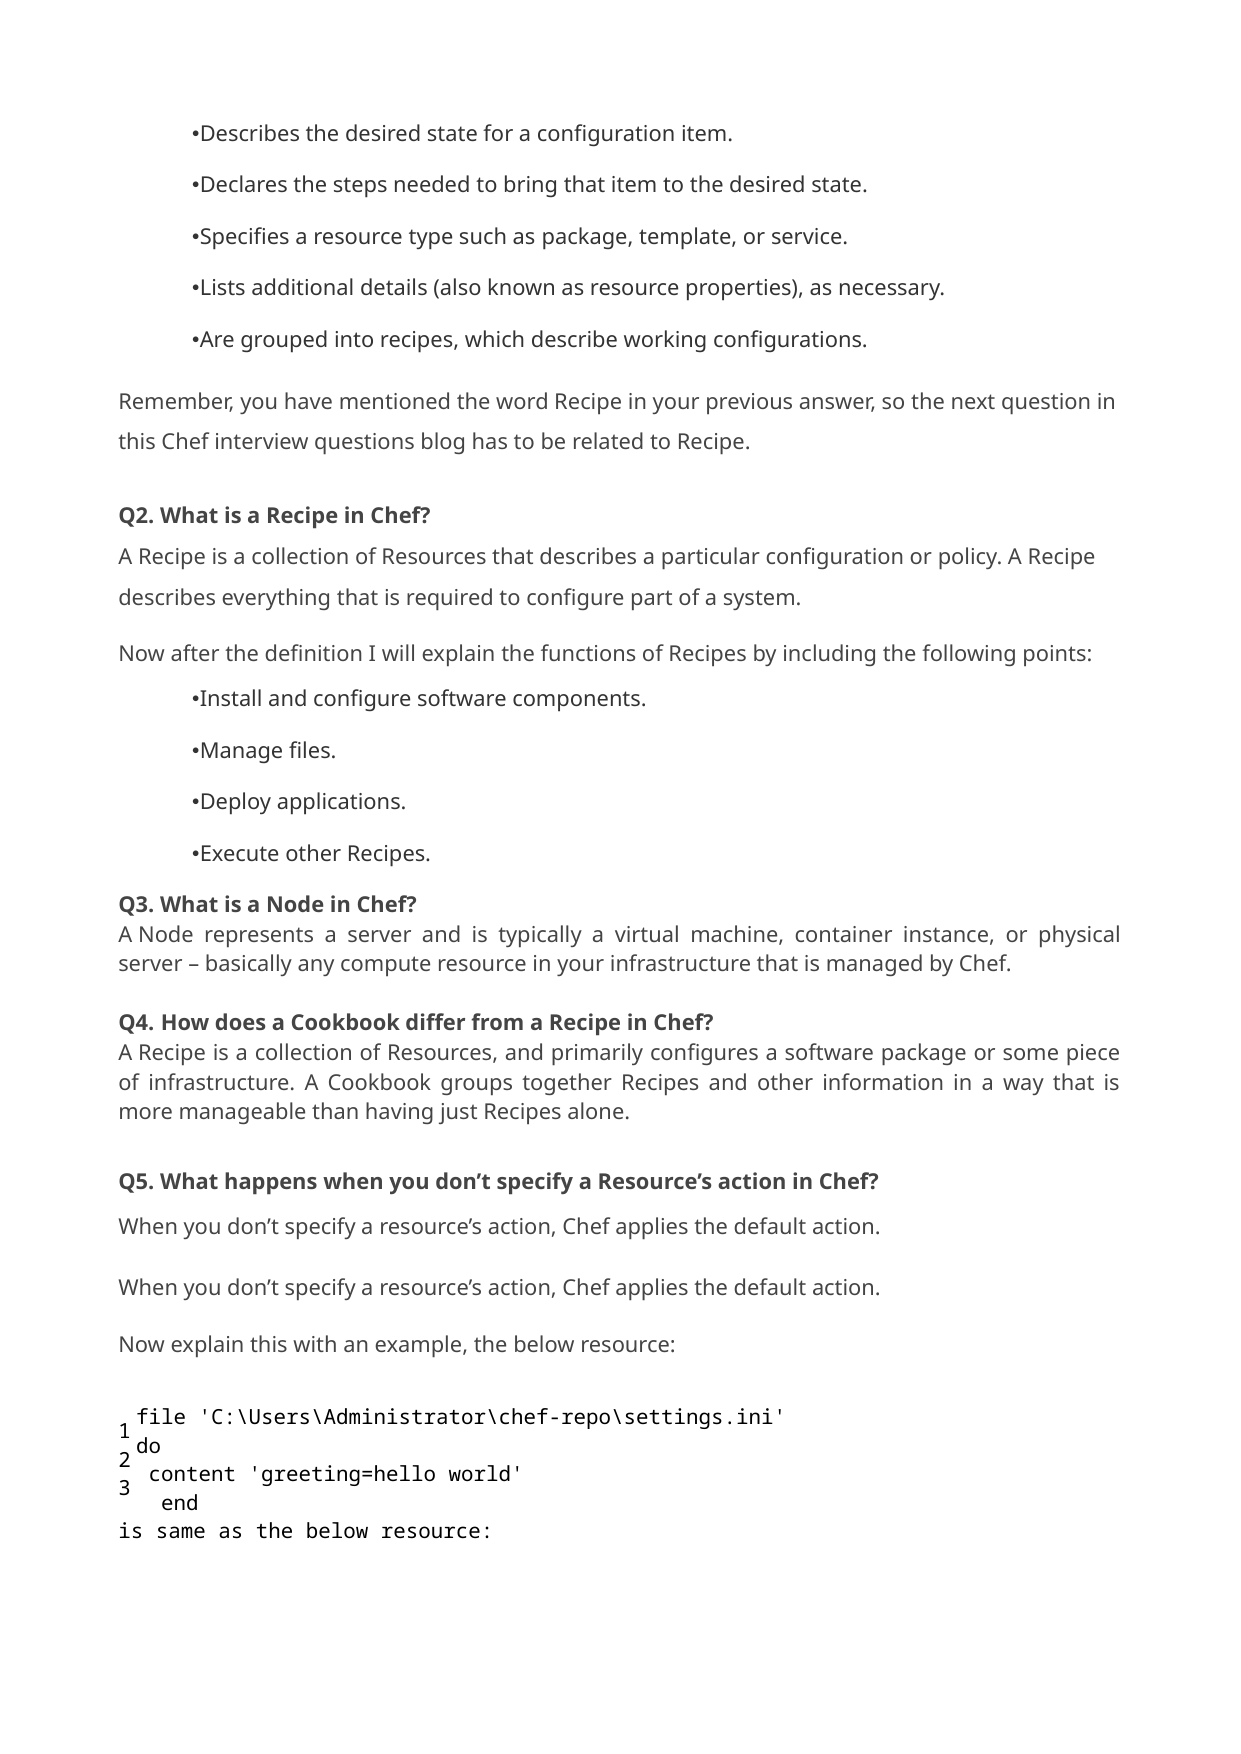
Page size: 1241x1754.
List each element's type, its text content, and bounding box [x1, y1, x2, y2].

text Now explain this with an example, the below resource: [118, 1318, 1122, 1358]
table_header file 'C:\Users\Administrator\chef-repo\settings.ini' do content 'greeting=hello world' end [136, 1403, 788, 1516]
text When you don’t specify a resource’s action, Chef applies the default action. [118, 1261, 1122, 1302]
text When you don’t specify a resource’s action, Chef applies the default action. [118, 1211, 1122, 1241]
list Declares the steps needed to bring that item to the desired state. [118, 169, 1122, 199]
table_header 1 2 3 [118, 1403, 136, 1516]
text Q3. What is a Node in Chef? [118, 889, 1122, 919]
list Execute other Recipes. [118, 837, 1122, 867]
list Describes the desired state for a configuration item. [118, 118, 1122, 148]
text Now after the definition I will explain the functions of Recipes by including the following points: [118, 627, 1122, 668]
text A Node represents a server and is typically a virtual machine, container instance, or physical server – basically any compute resource in your infrastructure that is managed by Chef. [118, 919, 1122, 978]
list Lists additional details (also known as resource properties), as necessary. [118, 272, 1122, 302]
text A Recipe is a collection of Resources that describes a particular configuration or policy. A Recipe describes everything that is required to configure part of a system. [118, 530, 1122, 612]
list Manage files. [118, 735, 1122, 764]
text A Recipe is a collection of Resources, and primarily configures a software package or some piece of infrastructure. A Cookbook groups together Recipes and other information in a way that is more manageable than having just Recipes alone. [118, 1037, 1122, 1126]
list Are grouped into recipes, which describe working configurations. [118, 323, 1122, 353]
text Q5. What happens when you don’t specify a Resource’s action in Chef? [118, 1155, 1122, 1196]
list Install and configure software components. [118, 683, 1122, 713]
text Q4. How does a Cookbook differ from a Recipe in Chef? [118, 1007, 1122, 1037]
text is same as the below resource: [118, 1516, 1122, 1544]
list Deploy applications. [118, 786, 1122, 816]
text Remember, you have mentioned the word Recipe in your previous answer, so the next question in this Chef interview questions blog has to be related to Recipe. [118, 375, 1122, 456]
text Q2. What is a Recipe in Chef? [118, 501, 1122, 530]
list Specifies a resource type such as package, template, or service. [118, 221, 1122, 251]
